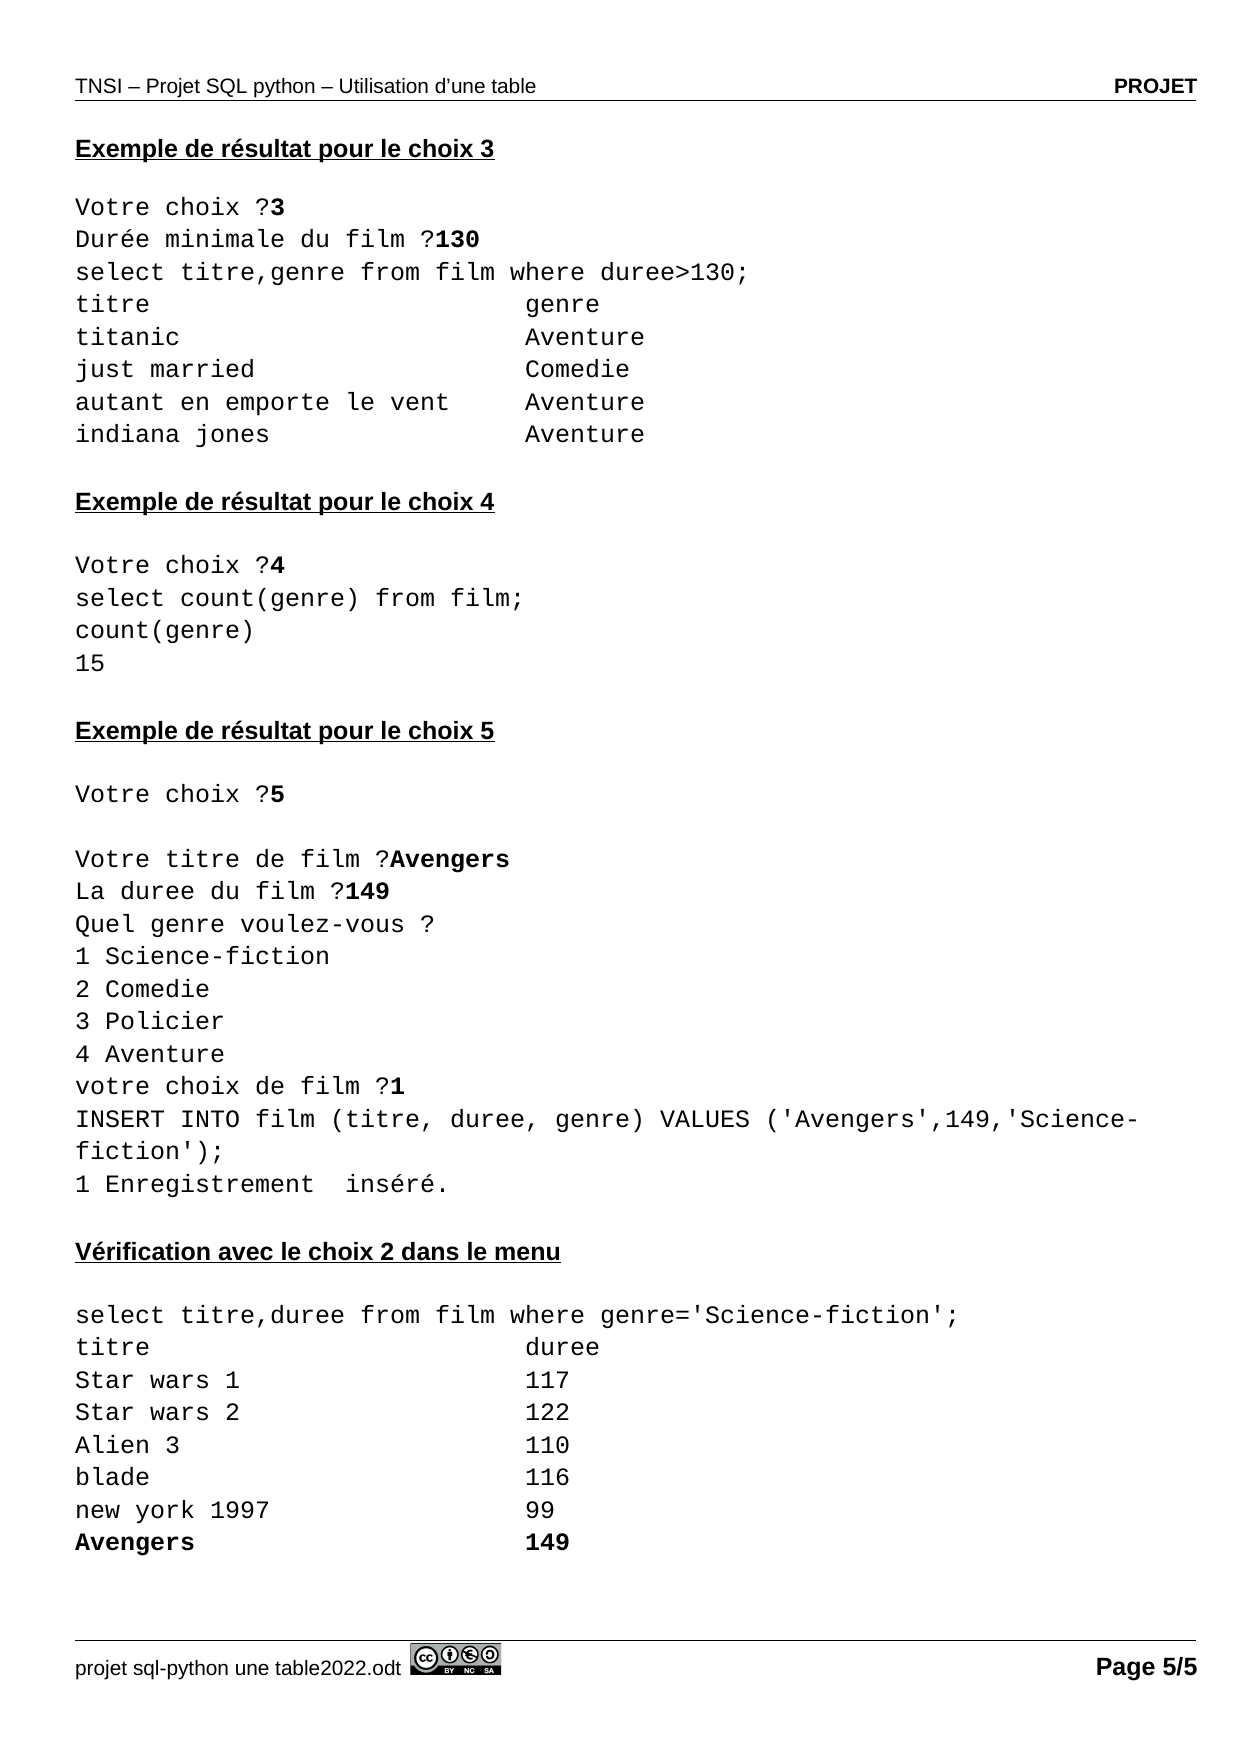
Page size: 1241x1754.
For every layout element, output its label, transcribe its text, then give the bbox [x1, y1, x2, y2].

text just married Comedie [75, 357, 1196, 385]
text Votre choix ?4 [75, 553, 1196, 581]
text titre duree [75, 1335, 1196, 1363]
text Exemple de résultat pour le choix 4 [75, 487, 1196, 516]
text 15 [75, 650, 1196, 678]
text select titre,genre from film where duree>130; [75, 259, 1196, 287]
text new york 1997 99 [75, 1497, 1196, 1526]
picture [410, 1643, 502, 1675]
text autant en emporte le vent Aventure [75, 389, 1196, 417]
text Avengers 149 [75, 1530, 1196, 1558]
text indiana jones Aventure [75, 422, 1196, 450]
text count(genre) [75, 618, 1196, 646]
text Votre choix ?5 [75, 781, 1196, 809]
text blade 116 [75, 1465, 1196, 1493]
text Exemple de résultat pour le choix 5 [75, 716, 1196, 744]
text 2 Comedie [75, 976, 1196, 1004]
text select titre,duree from film where genre='Science-fiction'; [75, 1302, 1196, 1331]
text Exemple de résultat pour le choix 3 [75, 134, 1196, 163]
text 3 Policier [75, 1009, 1196, 1037]
text votre choix de film ?1 [75, 1074, 1196, 1102]
text select count(genre) from film; [75, 585, 1196, 613]
text La duree du film ?149 [75, 879, 1196, 907]
text titanic Aventure [75, 324, 1196, 352]
text Quel genre voulez-vous ? [75, 911, 1196, 939]
text Votre titre de film ?Avengers [75, 846, 1196, 874]
text Star wars 2 122 [75, 1400, 1196, 1428]
text INSERT INTO film (titre, duree, genre) VALUES ('Avengers',149,'Science-fiction'); [75, 1106, 1196, 1167]
text Star wars 1 117 [75, 1367, 1196, 1396]
text 4 Aventure [75, 1041, 1196, 1069]
text 1 Enregistrement inséré. [75, 1171, 1196, 1199]
text 1 Science-fiction [75, 944, 1196, 972]
text Durée minimale du film ?130 [75, 227, 1196, 255]
text Alien 3 110 [75, 1432, 1196, 1461]
text titre genre [75, 292, 1196, 320]
text Votre choix ?3 [75, 194, 1196, 222]
text Vérification avec le choix 2 dans le menu [75, 1237, 1196, 1265]
